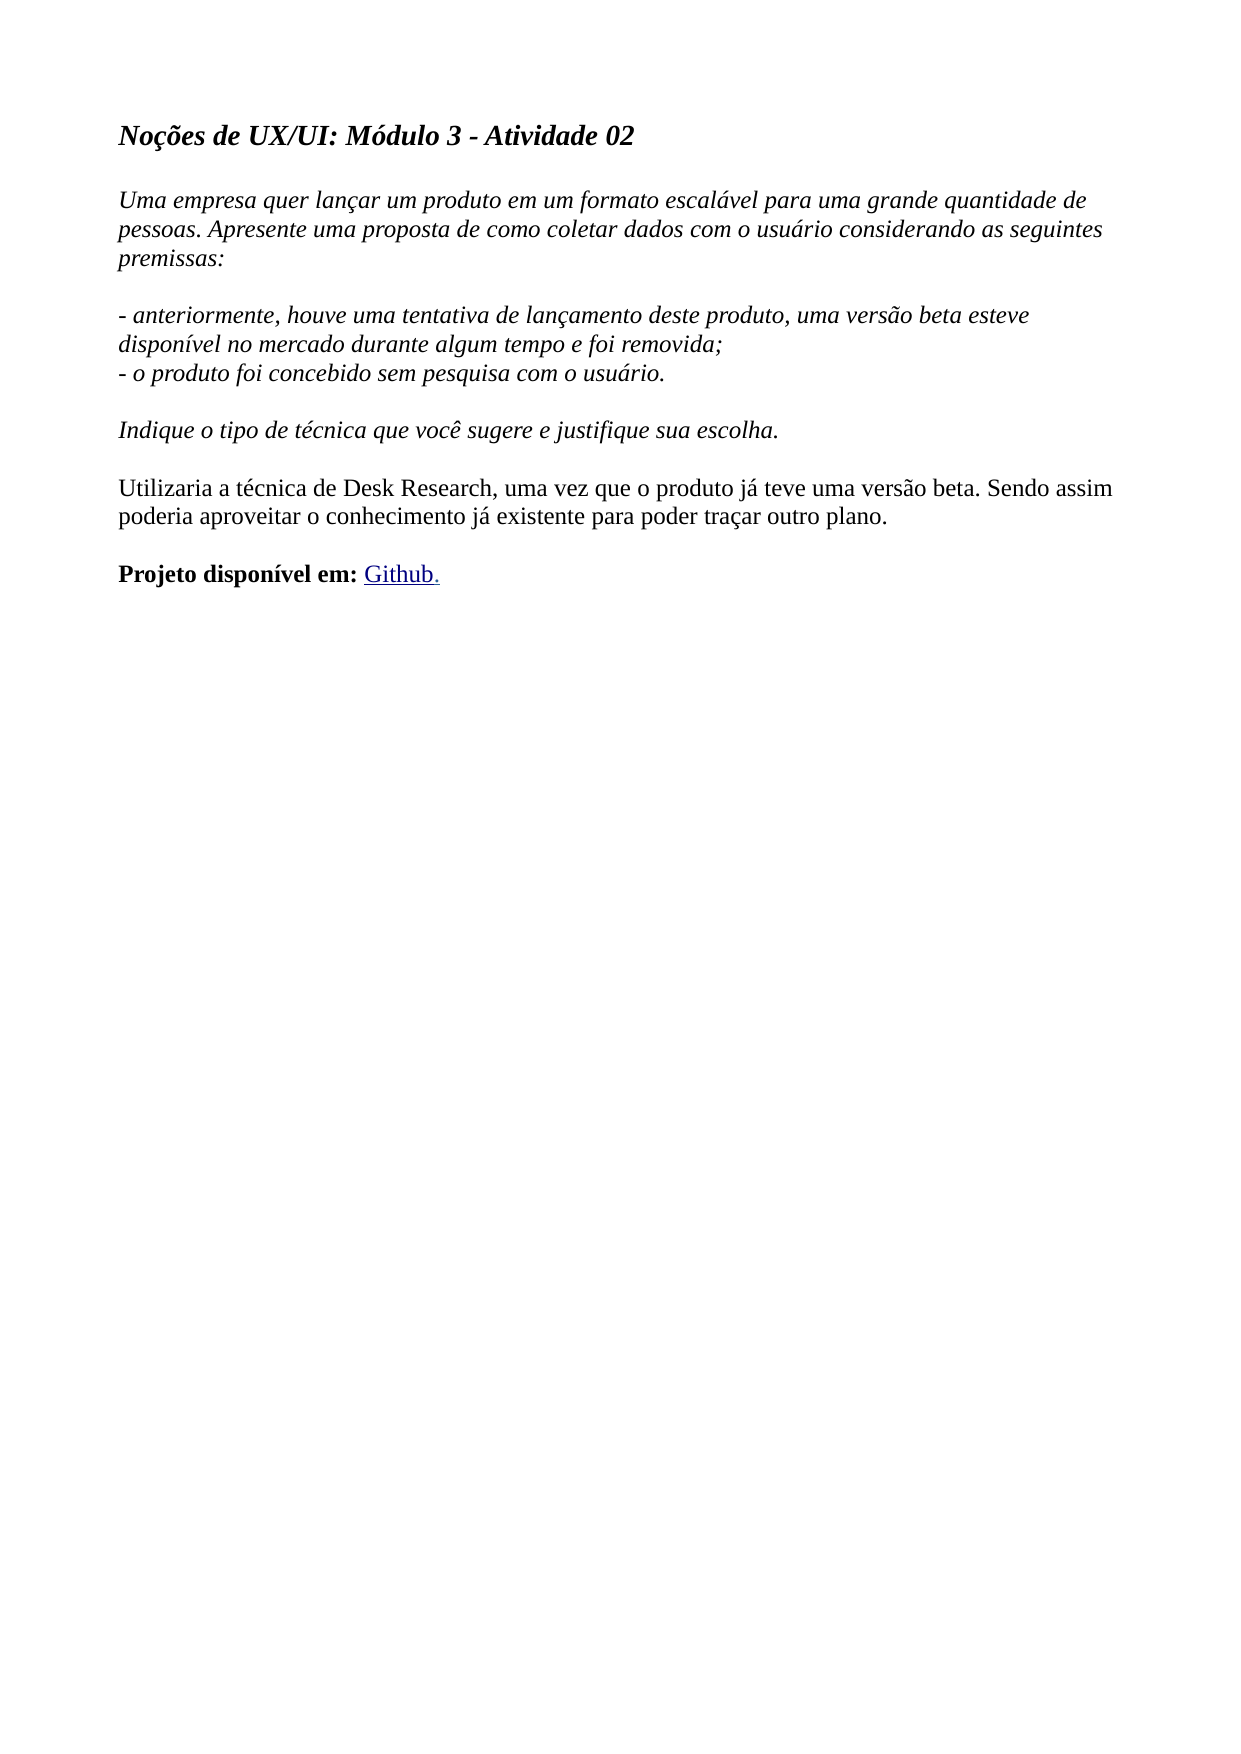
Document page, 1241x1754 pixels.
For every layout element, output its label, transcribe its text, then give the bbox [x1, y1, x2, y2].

text Uma empresa quer lançar um produto em um formato escalável para uma grande quantidade de pessoas. Apresente uma proposta de como coletar dados com o usuário considerando as seguintes premissas: [118, 185, 1122, 271]
text Utilizaria a técnica de Desk Research, uma vez que o produto já teve uma versão beta. Sendo assim poderia aproveitar o conhecimento já existente para poder traçar outro plano. [118, 473, 1122, 530]
text Indique o tipo de técnica que você sugere e justifique sua escolha. [118, 415, 1122, 444]
text Noções de UX/UI: Módulo 3 - Atividade 02 [118, 118, 1122, 152]
text - anteriormente, houve uma tentativa de lançamento deste produto, uma versão beta esteve disponível no mercado durante algum tempo e foi removida; [118, 300, 1122, 358]
text Projeto disponível em: Github. [118, 559, 1122, 588]
text - o produto foi concebido sem pesquisa com o usuário. [118, 358, 1122, 386]
